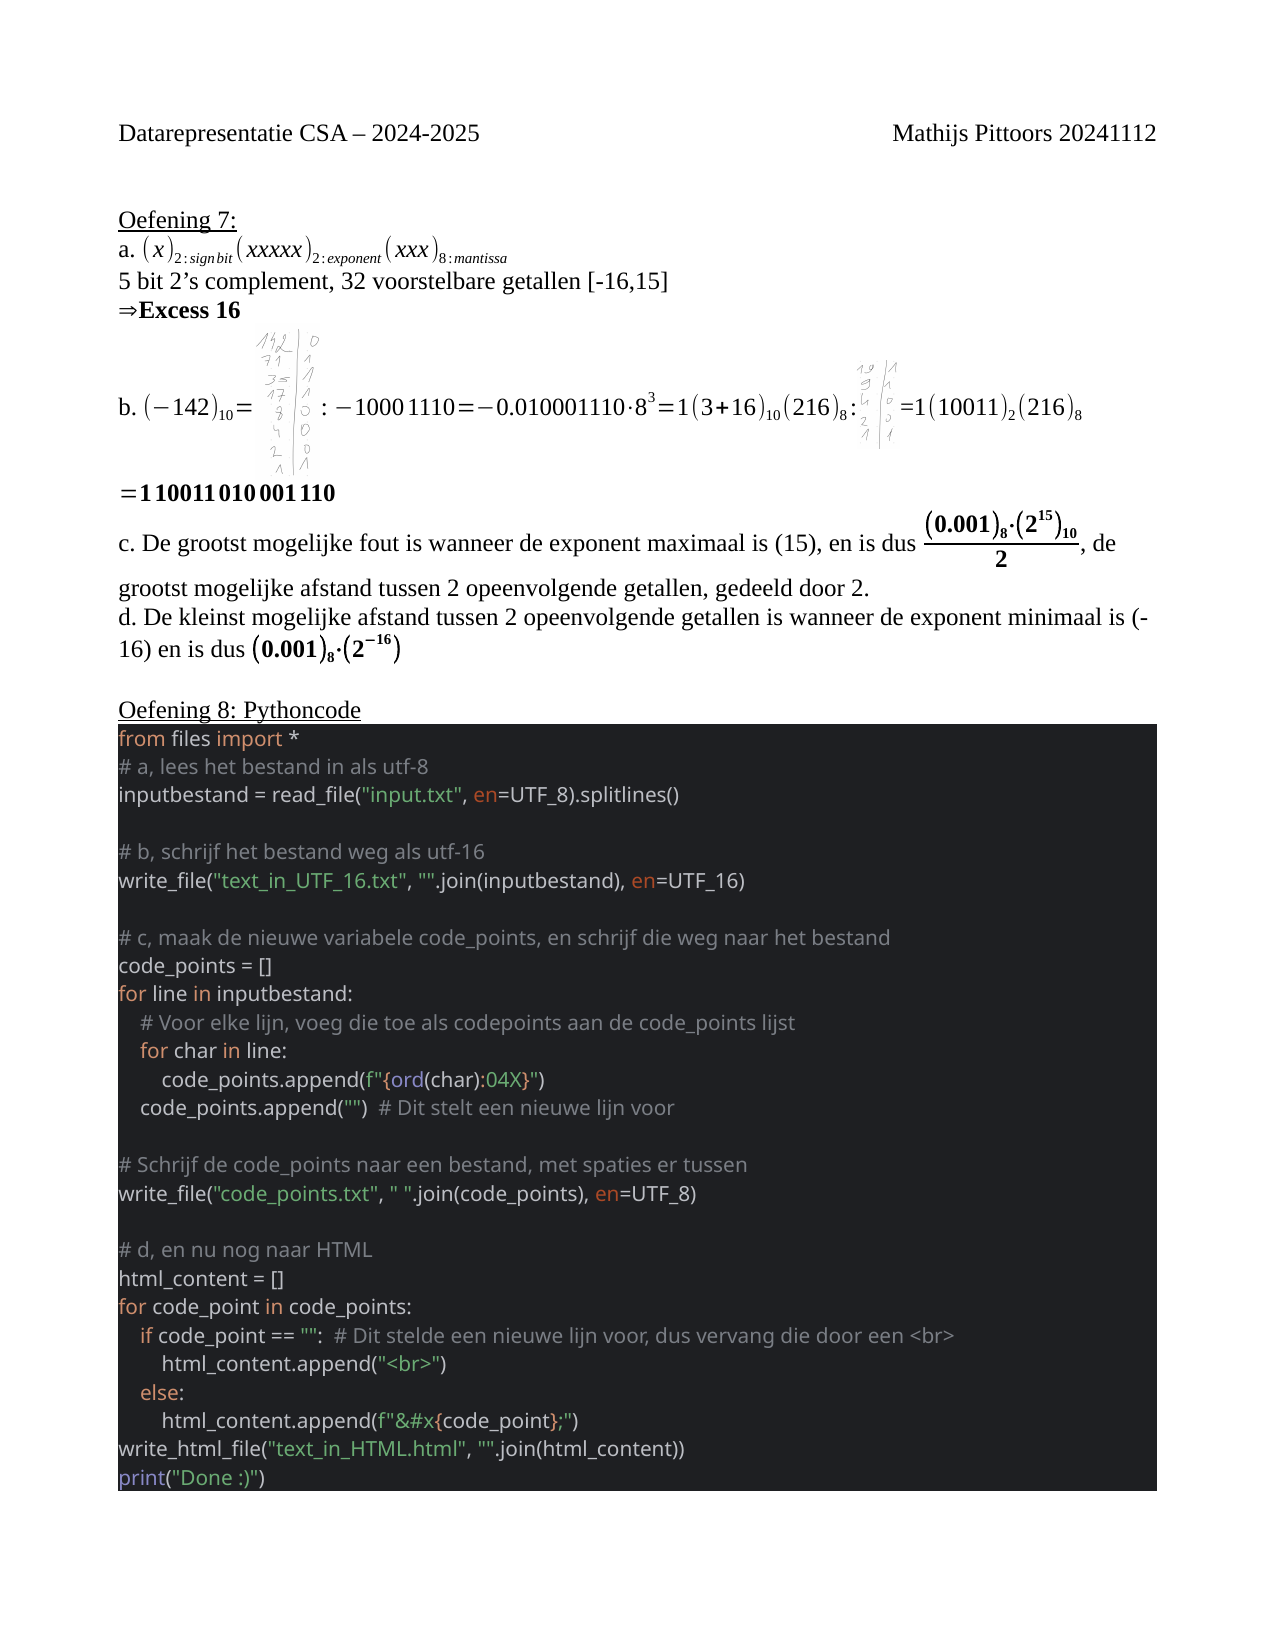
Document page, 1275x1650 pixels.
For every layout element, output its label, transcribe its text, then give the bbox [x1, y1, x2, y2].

text Excess 16 [118, 295, 1157, 324]
text a. 5 bit 2’s complement, 32 voorstelbare getallen [-16,15] [118, 234, 1157, 295]
text from files import * # a, lees het bestand in als utf-8 inputbestand = read_file("input.txt", en=UTF_8).splitlines() # b, schrijf het bestand weg als utf-16 write_file("text_in_UTF_16.txt", "".join(inputbestand), en=UTF_16) # c, maak de nieuwe variabele code_points, en schrijf die weg naar het bestand code_points = [] for line in inputbestand: # Voor elke lijn, voeg die toe als codepoints aan de code_points lijst for char in line: code_points.append(f"{ord(char):04X}") code_points.append("") # Dit stelt een nieuwe lijn voor # Schrijf de code_points naar een bestand, met spaties er tussen write_file("code_points.txt", " ".join(code_points), en=UTF_8) # d, en nu nog naar HTML html_content = [] for code_point in code_points: if code_point == "": # Dit stelde een nieuwe lijn voor, dus vervang die door een <br> html_content.append("<br>") else: html_content.append(f"&#x{code_point};") write_html_file("text_in_HTML.html", "".join(html_content)) [118, 724, 1157, 1463]
picture [856, 360, 900, 449]
picture [255, 323, 321, 480]
text b. : = [118, 324, 255, 479]
text c. De grootst mogelijke fout is wanneer de exponent maximaal is (15), en is dus , de grootst mogelijke afstand tussen 2 opeenvolgende getallen, gedeeld door 2. [118, 507, 1157, 602]
text d. De kleinst mogelijke afstand tussen 2 opeenvolgende getallen is wanneer de exponent minimaal is (-16) en is dus [118, 602, 1157, 666]
text Oefening 7: [118, 205, 1157, 234]
text print("Done :)") [118, 1463, 1157, 1491]
text Oefening 8: Pythoncode [118, 695, 1157, 724]
text b. : = [321, 324, 1157, 479]
